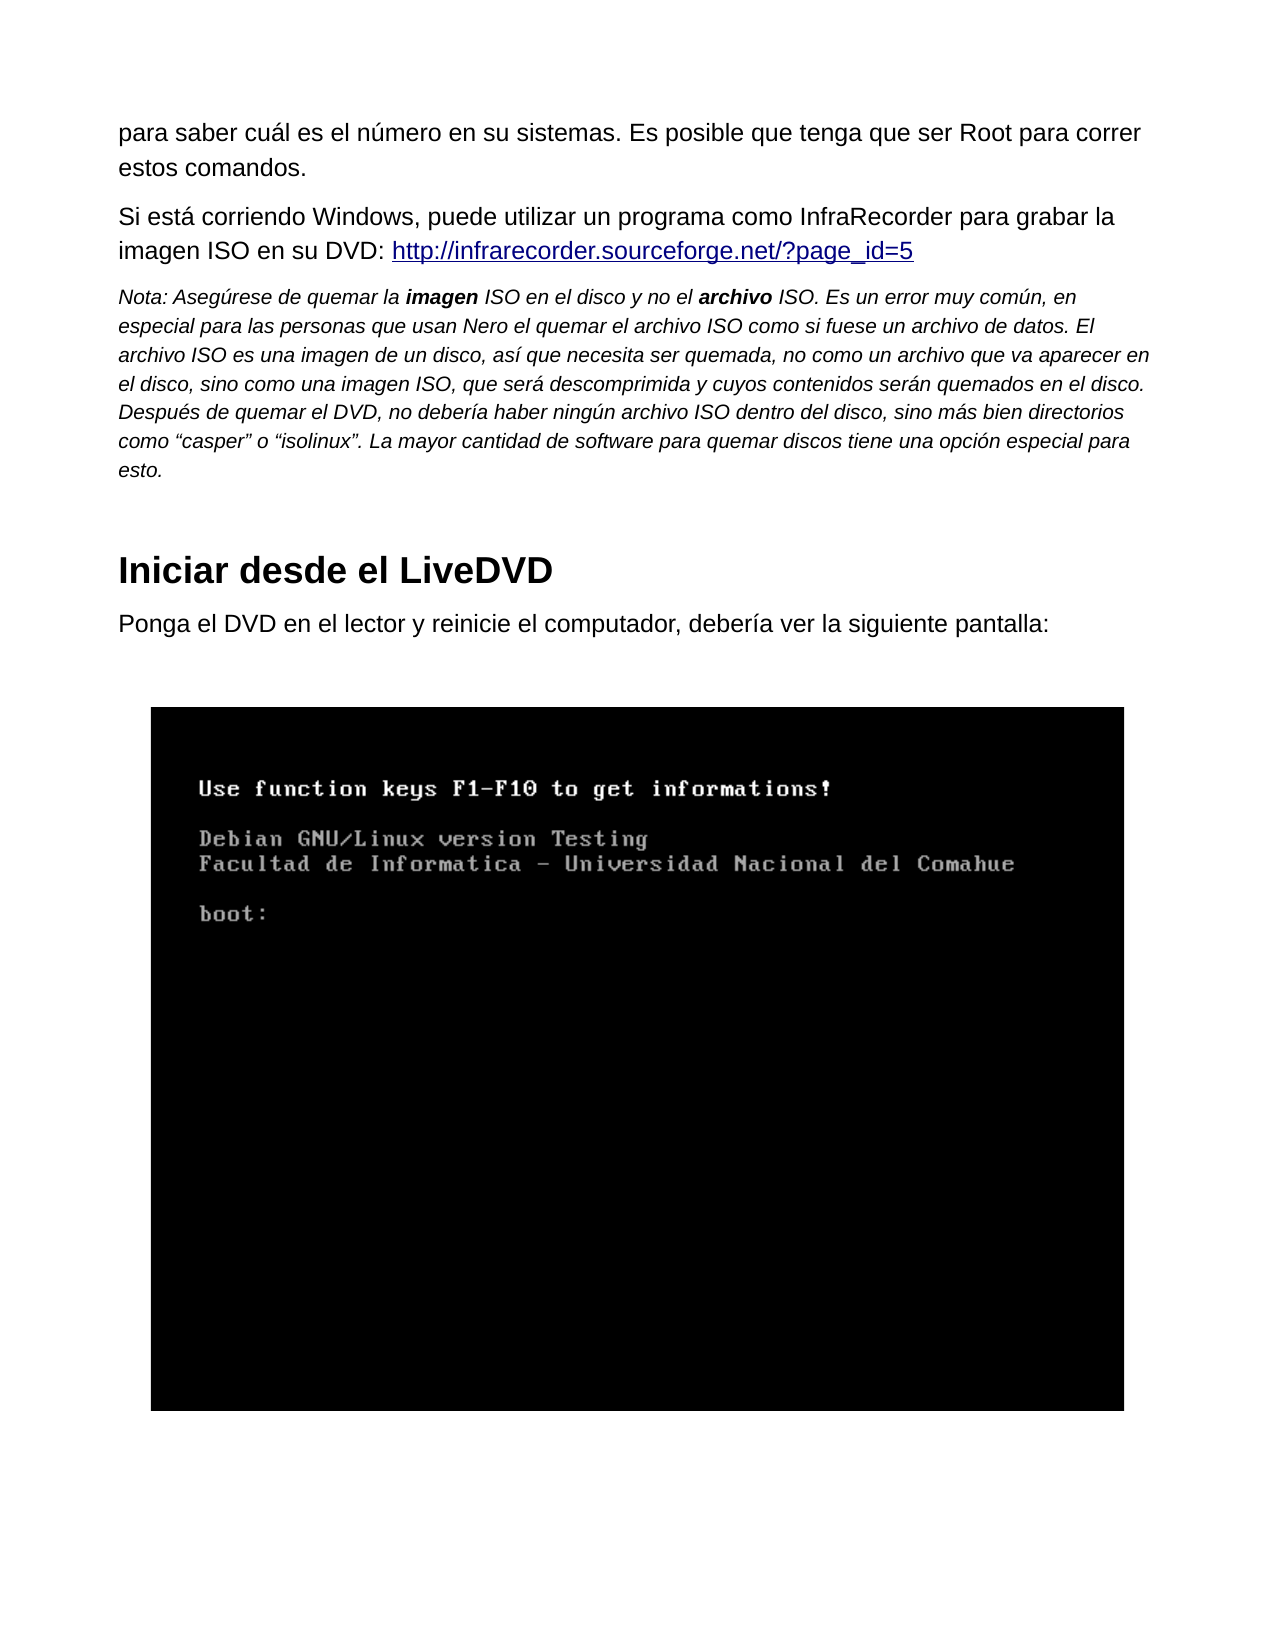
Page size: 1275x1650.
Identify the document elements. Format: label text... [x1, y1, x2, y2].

text Nota: Asegúrese de quemar la imagen ISO en el disco y no el archivo ISO. Es un error muy común, en especial para las personas que usan Nero el quemar el archivo ISO como si fuese un archivo de datos. El archivo ISO es una imagen de un disco, así que necesita ser quemada, no como un archivo que va aparecer en el disco, sino como una imagen ISO, que será descomprimida y cuyos contenidos serán quemados en el disco. Después de quemar el DVD, no debería haber ningún archivo ISO dentro del disco, sino más bien directorios como “casper” o “isolinux”. La mayor cantidad de software para quemar discos tiene una opción especial para esto. [118, 285, 1157, 482]
picture [150, 707, 1125, 1411]
text Si está corriendo Windows, puede utilizar un programa como InfraRecorder para grabar la imagen ISO en su DVD: http://infrarecorder.sourceforge.net/?page_id=5 [118, 202, 1157, 265]
subtitle Iniciar desde el LiveDVD [118, 548, 1157, 591]
text para saber cuál es el número en su sistemas. Es posible que tenga que ser Root para correr estos comandos. [118, 118, 1157, 181]
text Ponga el DVD en el lector y reinicie el computador, debería ver la siguiente pantalla: [118, 609, 1157, 638]
